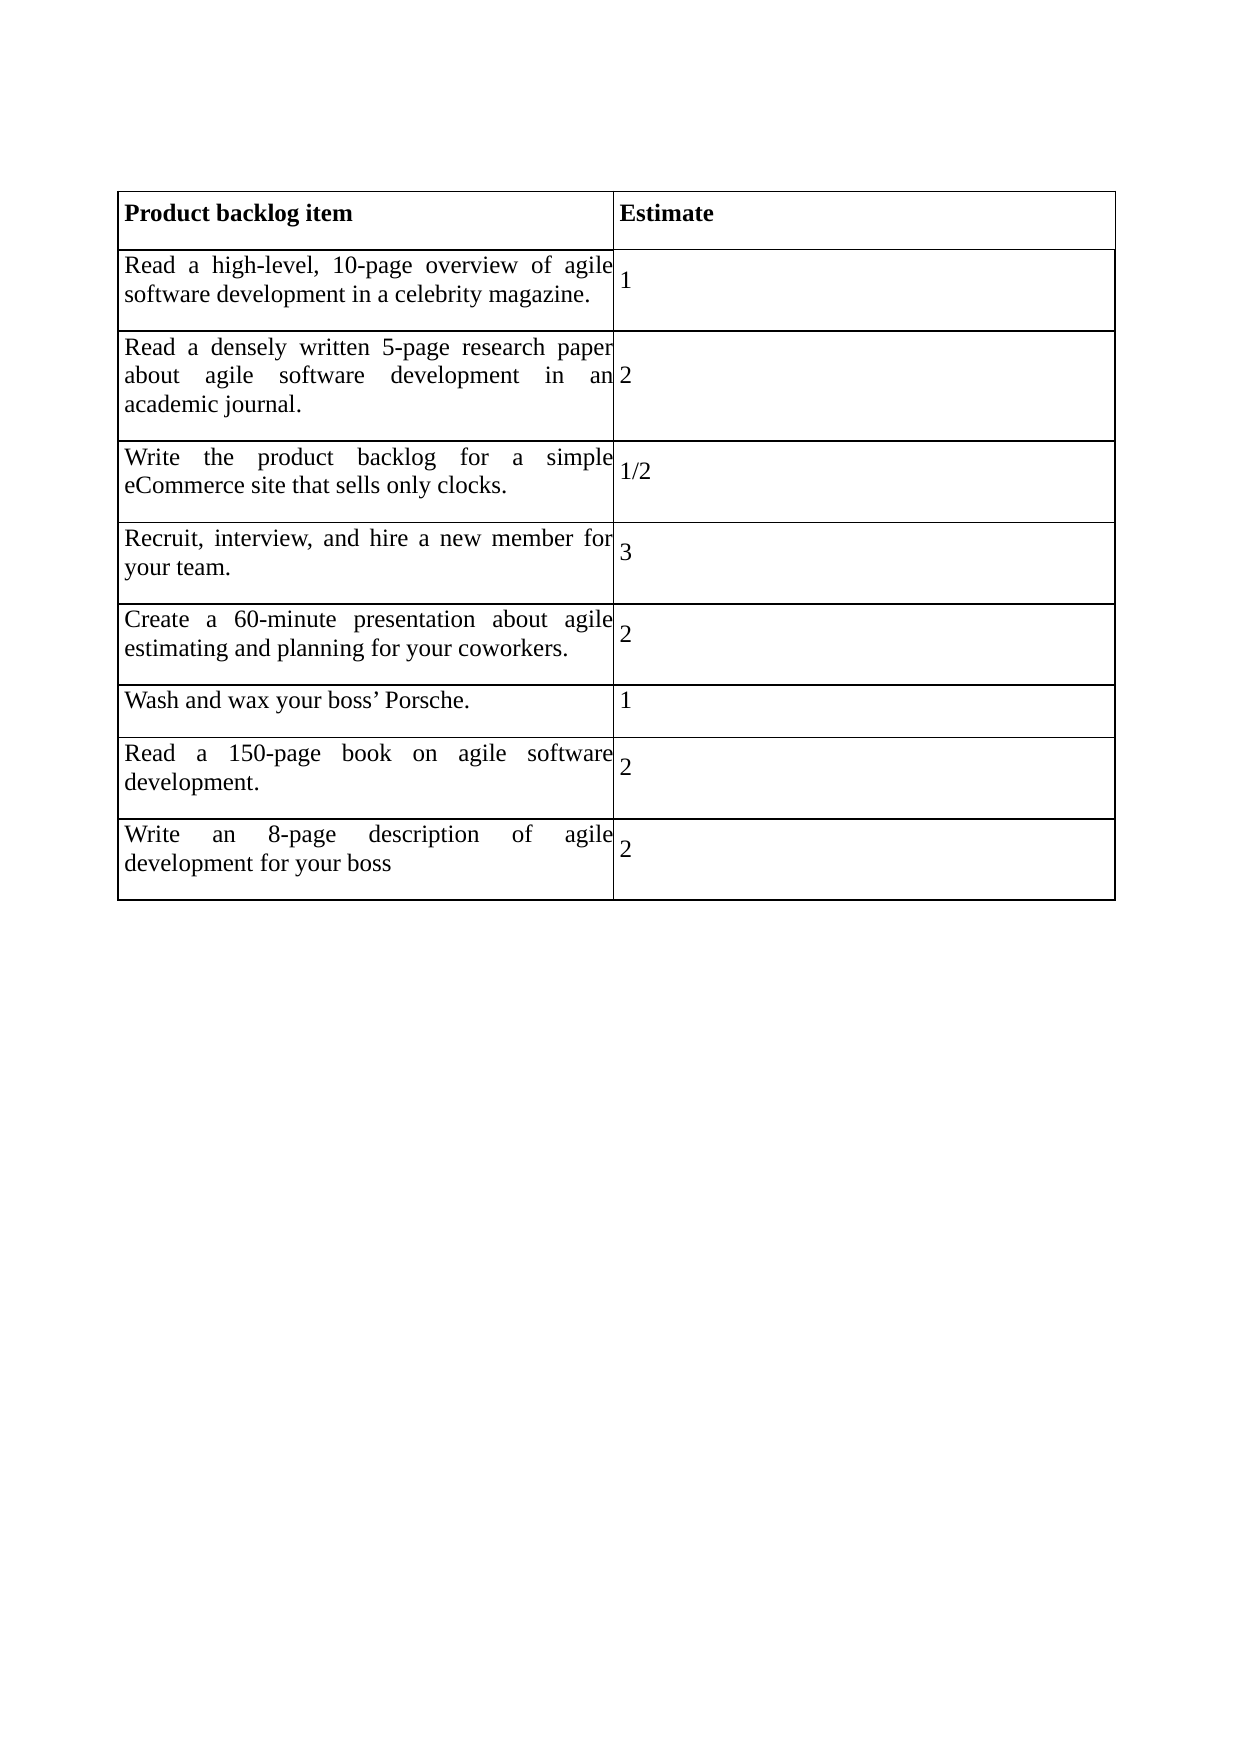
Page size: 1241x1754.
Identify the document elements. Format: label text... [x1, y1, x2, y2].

table_cell Write the product backlog for a simple eCommerce site that sells only clocks. [119, 442, 613, 522]
table_cell Create a 60-minute presentation about agile estimating and planning for your coworkers. [119, 605, 613, 684]
table_cell 2 [614, 605, 1114, 684]
table_header Product backlog item [119, 192, 613, 249]
table_cell 3 [614, 523, 1114, 603]
table_cell 1 [614, 686, 1114, 737]
table_cell 1 [614, 250, 1114, 330]
table_cell Wash and wax your boss’ Porsche. [119, 686, 613, 737]
table_cell 2 [614, 820, 1114, 899]
table_header Estimate [614, 192, 1115, 249]
table_cell Read a high-level, 10-page overview of agile software development in a celebrity magazine. [119, 251, 613, 330]
table_cell Write an 8-page description of agile development for your boss [119, 820, 613, 899]
table_cell 1/2 [614, 442, 1114, 522]
table_cell 2 [614, 738, 1114, 818]
table_cell Recruit, interview, and hire a new member for your team. [119, 523, 613, 603]
table_cell 2 [614, 332, 1114, 440]
table_cell Read a densely written 5-page research paper about agile software development in an academic journal. [119, 332, 613, 440]
table_cell Read a 150-page book on agile software development. [119, 738, 613, 818]
